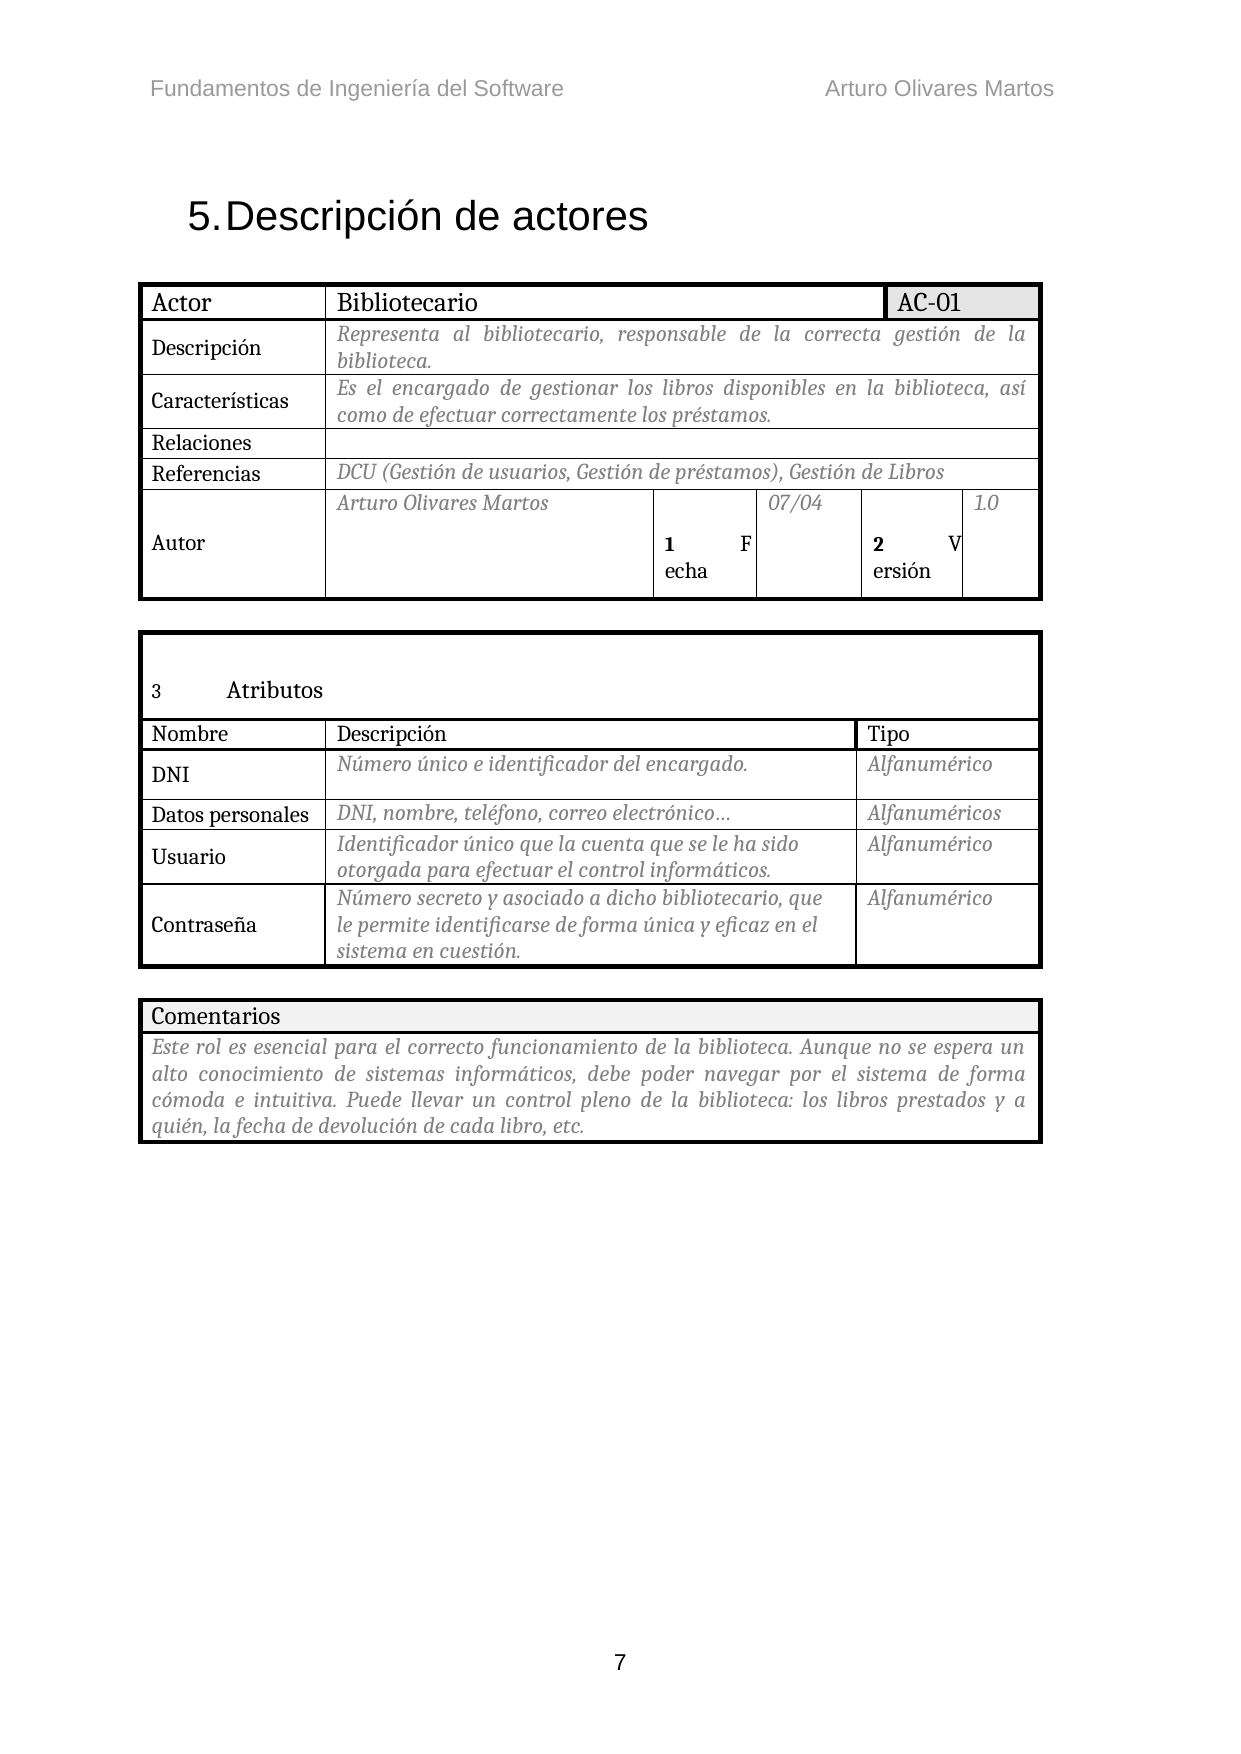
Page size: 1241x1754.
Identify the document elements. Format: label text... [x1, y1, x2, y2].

table_cell Alfanumérico [857, 885, 1038, 964]
table_cell Tipo [858, 721, 1038, 748]
subtitle Descripción de actores [187, 192, 1090, 239]
table_cell 07/04 [757, 490, 861, 596]
table_cell Identificador único que la cuenta que se le ha sido otorgada para efectuar el control informáticos. [326, 830, 856, 883]
table_cell Características [143, 375, 325, 428]
table_cell Contraseña [143, 885, 324, 964]
table_cell Número único e identificador del encargado. [326, 751, 856, 799]
table_cell Fecha [654, 490, 756, 596]
table_cell Descripción [326, 721, 854, 748]
table_header Atributos [143, 635, 1038, 717]
table_header Actor [143, 287, 325, 318]
table_cell Número secreto y asociado a dicho bibliotecario, que le permite identificarse de forma única y eficaz en el sistema en cuestión. [326, 885, 855, 964]
table_cell Es el encargado de gestionar los libros disponibles en la biblioteca, así como de efectuar correctamente los préstamos. [326, 375, 1038, 428]
table_cell Representa al bibliotecario, responsable de la correcta gestión de la biblioteca. [326, 321, 1038, 374]
table_cell Versión [862, 490, 962, 596]
table_header Comentarios [143, 1002, 1038, 1031]
table_cell DNI, nombre, teléfono, correo electrónico… [326, 800, 856, 829]
table_cell Nombre [143, 721, 325, 748]
table_cell 1.0 [963, 490, 1038, 596]
table_cell DNI [143, 751, 325, 799]
table_cell DCU (Gestión de usuarios, Gestión de préstamos), Gestión de Libros [326, 459, 1038, 488]
table_cell Alfanuméricos [857, 800, 1038, 829]
table_cell Alfanumérico [857, 830, 1038, 883]
table_header Bibliotecario [326, 287, 883, 318]
table_cell Datos personales [143, 800, 325, 829]
table_header AC-01 [888, 287, 1038, 318]
table_cell Alfanumérico [857, 751, 1038, 799]
table_cell [326, 429, 1038, 458]
table_cell Relaciones [143, 429, 325, 458]
table_cell Autor [143, 490, 325, 596]
table_cell Usuario [143, 830, 325, 883]
table_cell Arturo Olivares Martos [326, 490, 653, 596]
table_cell Descripción [143, 321, 325, 374]
table_cell Este rol es esencial para el correcto funcionamiento de la biblioteca. Aunque no se espera un alto conocimiento de sistemas informáticos, debe poder navegar por el sistema de forma cómoda e intuitiva. Puede llevar un control pleno de la biblioteca: los libros prestados y a quién, la fecha de devolución de cada libro, etc. [143, 1034, 1038, 1139]
table_cell Referencias [143, 459, 325, 488]
